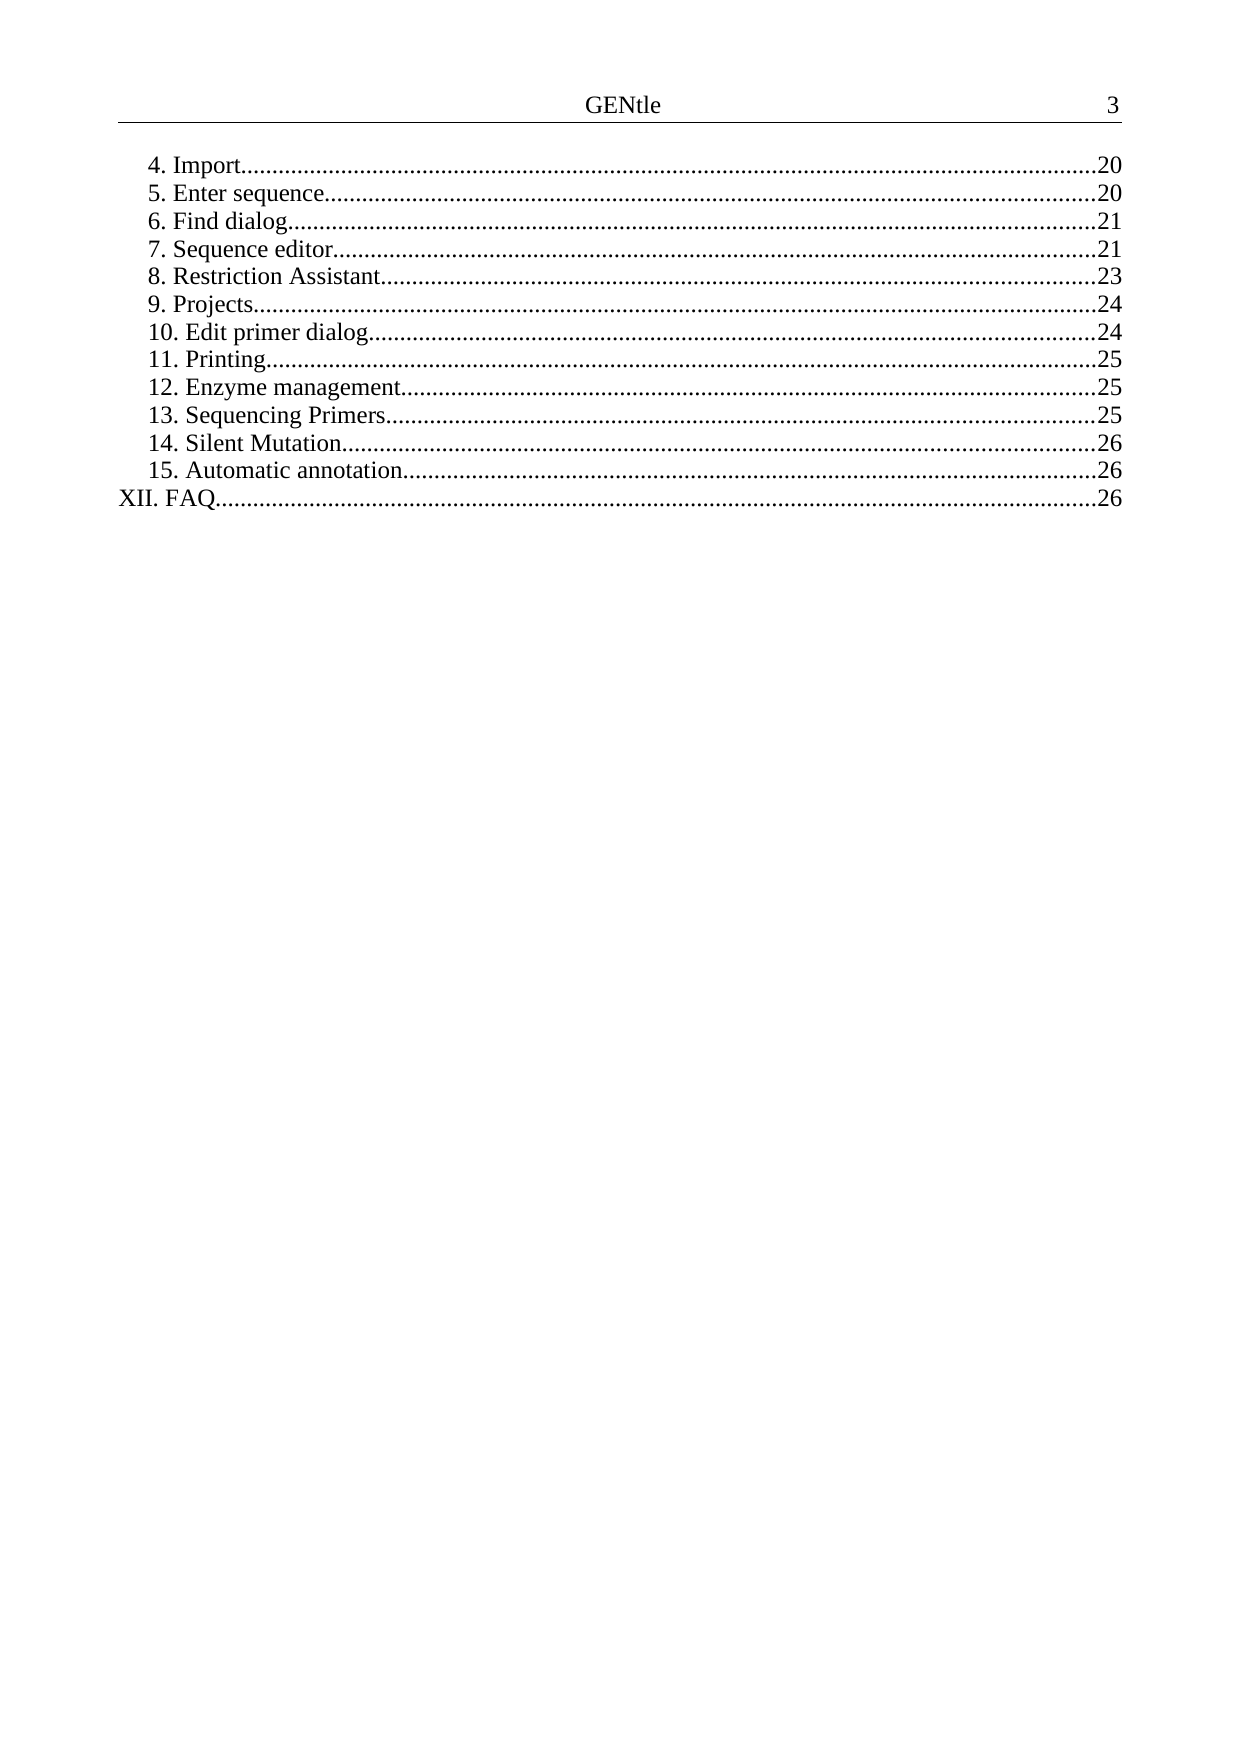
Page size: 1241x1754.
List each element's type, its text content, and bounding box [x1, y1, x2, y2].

text 15. Automatic annotation 26 [148, 456, 1122, 484]
text 11. Printing 25 [148, 346, 1122, 373]
text 9. Projects 24 [148, 290, 1122, 318]
text 12. Enzyme management 25 [148, 373, 1122, 401]
text 14. Silent Mutation 26 [148, 429, 1122, 456]
text XII. FAQ 26 [118, 484, 1122, 512]
text 4. Import 20 [148, 152, 1122, 179]
text 7. Sequence editor 21 [148, 235, 1122, 262]
text 6. Find dialog 21 [148, 207, 1122, 235]
text 5. Enter sequence 20 [148, 179, 1122, 207]
text 13. Sequencing Primers 25 [148, 401, 1122, 429]
text 10. Edit primer dialog 24 [148, 318, 1122, 346]
text 8. Restriction Assistant 23 [148, 262, 1122, 290]
